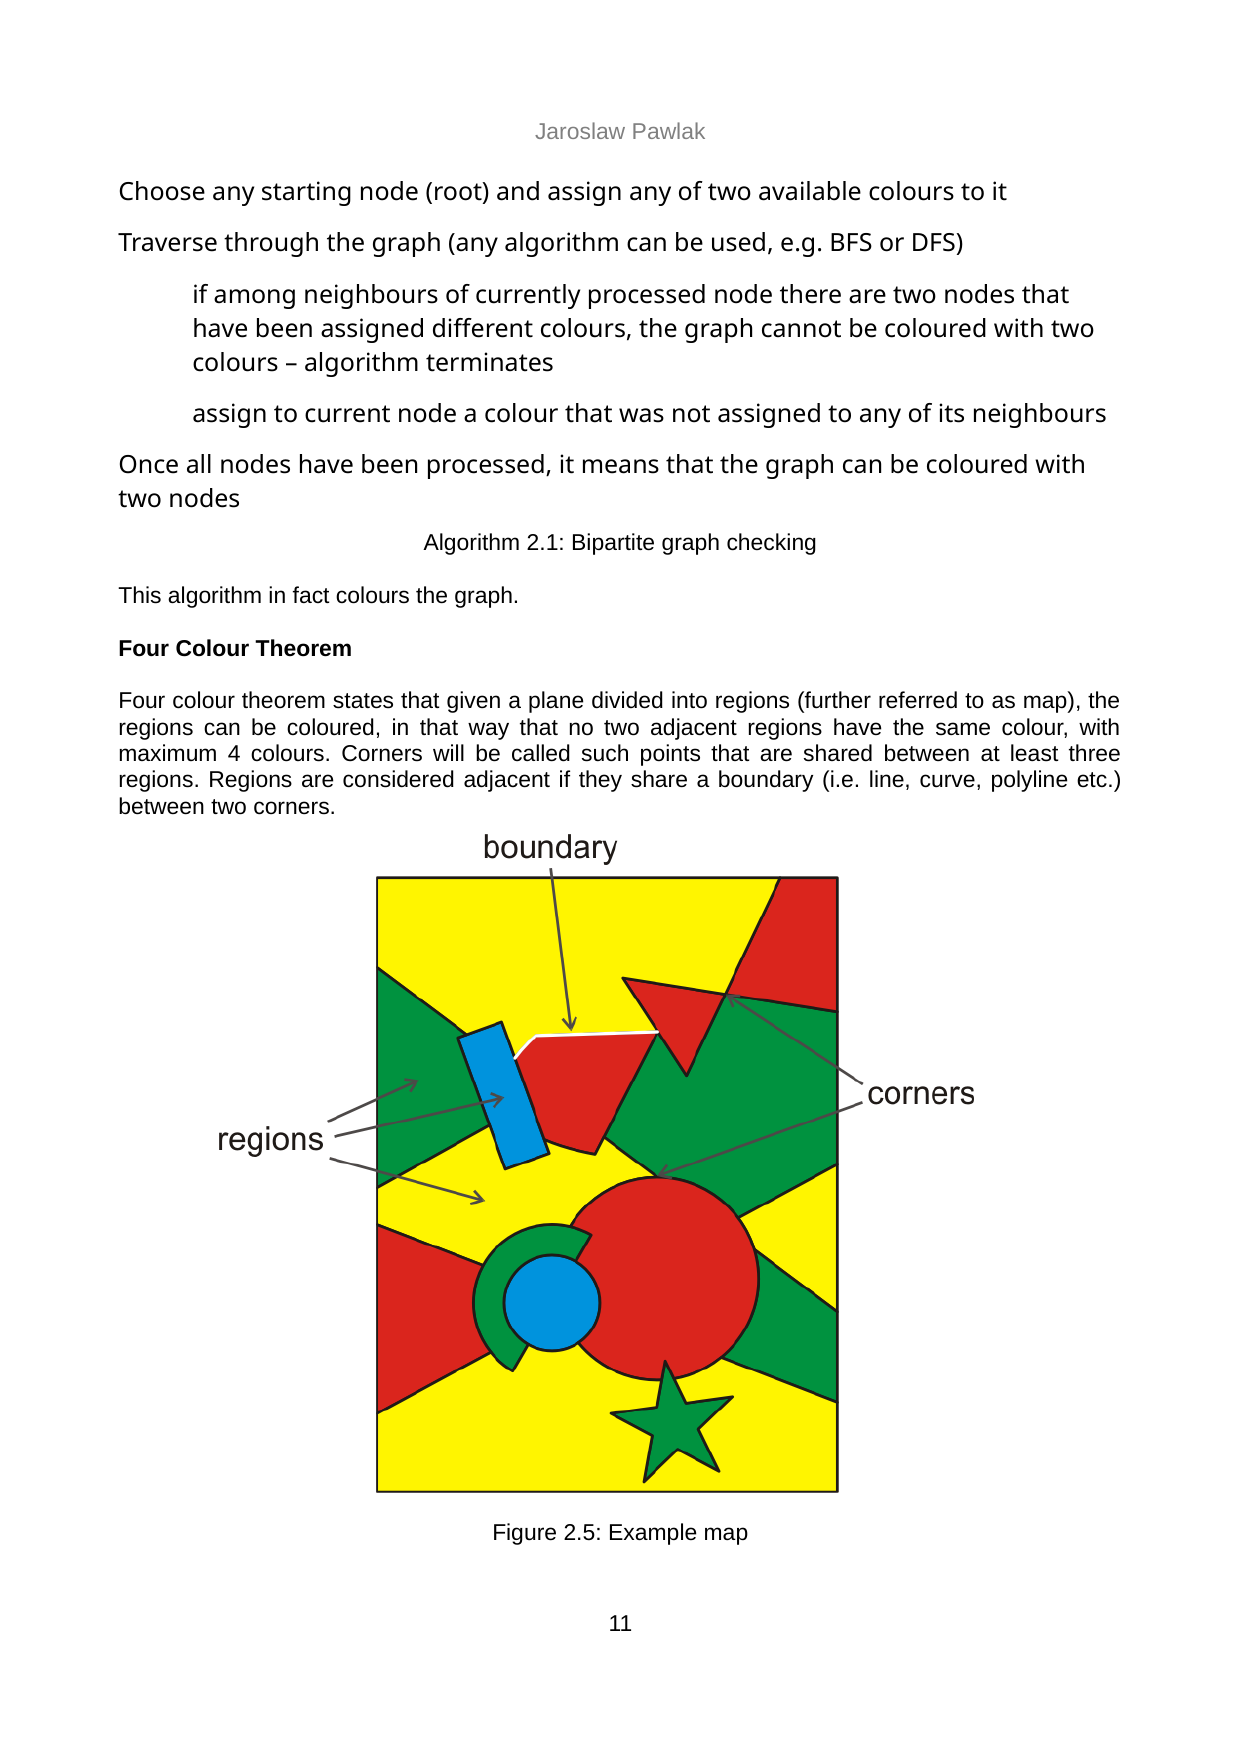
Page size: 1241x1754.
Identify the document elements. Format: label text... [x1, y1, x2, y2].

text This algorithm in fact colours the graph. [118, 582, 1122, 608]
text Figure 2.5: Example map [242, 888, 998, 1545]
text Traverse through the graph (any algorithm can be used, e.g. BFS or DFS) [118, 225, 1122, 259]
list Algorithm 2.1: Bipartite graph checking [118, 529, 1122, 556]
list assign to current node a colour that was not assigned to any of its neighbours [192, 396, 1122, 429]
list if among neighbours of currently processed node there are two nodes that have been assigned different colours, the graph cannot be coloured with two colours – algorithm terminates [192, 276, 1122, 378]
list Once all nodes have been processed, it means that the graph can be coloured with two nodes [118, 447, 1122, 515]
text Four Colour Theorem [118, 634, 1122, 661]
text Choose any starting node (root) and assign any of two available colours to it [118, 174, 1122, 208]
text Four colour theorem states that given a plane divided into regions (further referred to as map), the regions can be coloured, in that way that no two adjacent regions have the same colour, with maximum 4 colours. Corners will be called such points that are shared between at least three regions. Regions are considered adjacent if they share a boundary (i.e. line, curve, polyline etc.) between two corners. [118, 687, 1122, 819]
picture [217, 834, 974, 1493]
